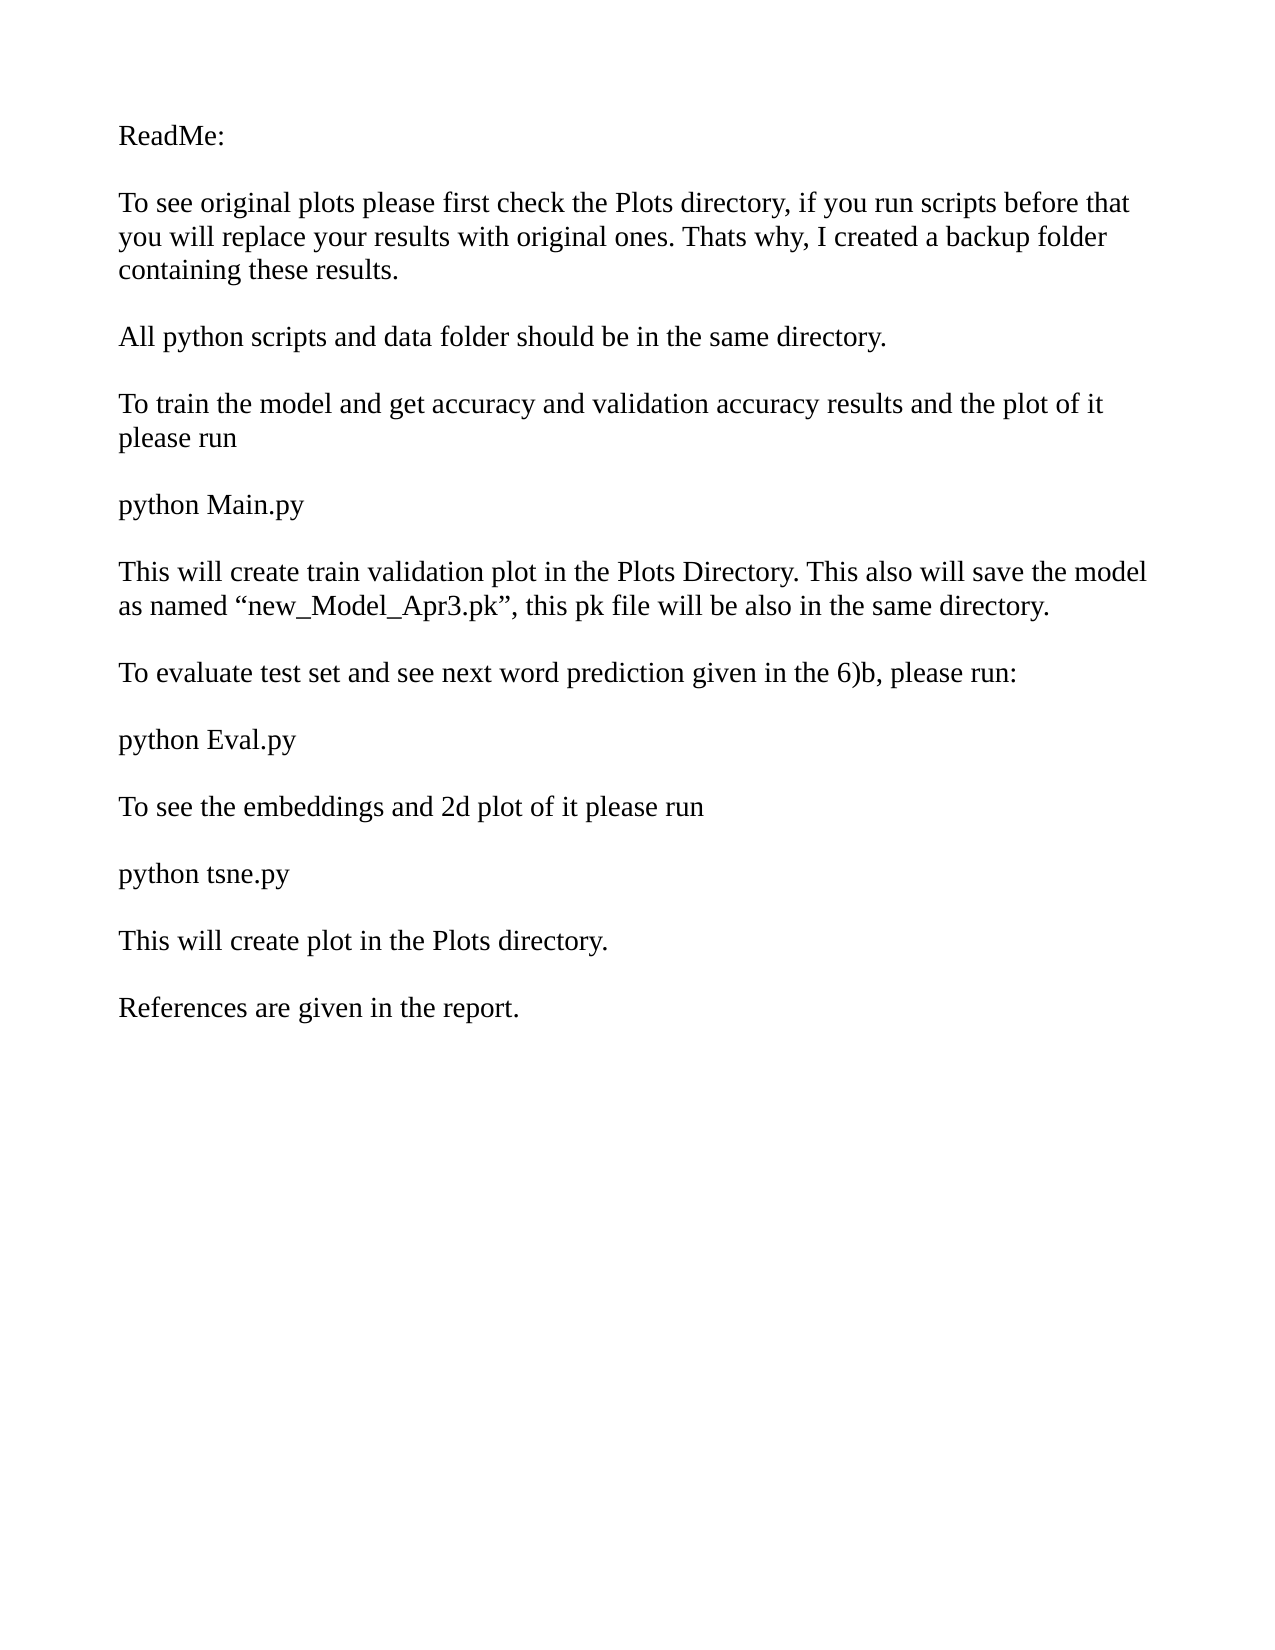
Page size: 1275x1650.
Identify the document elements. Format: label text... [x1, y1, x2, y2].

text To train the model and get accuracy and validation accuracy results and the plot of it please run [118, 386, 1157, 453]
text python tsne.py [118, 856, 1157, 889]
text To evaluate test set and see next word prediction given in the 6)b, please run: [118, 655, 1157, 688]
text python Eval.py [118, 722, 1157, 755]
text python Main.py [118, 487, 1157, 521]
text References are given in the report. [118, 990, 1157, 1024]
text To see the embeddings and 2d plot of it please run [118, 789, 1157, 822]
text To see original plots please first check the Plots directory, if you run scripts before that you will replace your results with original ones. Thats why, I created a backup folder containing these results. [118, 185, 1157, 286]
text ReadMe: [118, 118, 1157, 152]
text All python scripts and data folder should be in the same directory. [118, 319, 1157, 353]
text This will create train validation plot in the Plots Directory. This also will save the model as named “new_Model_Apr3.pk”, this pk file will be also in the same directory. [118, 554, 1157, 621]
text This will create plot in the Plots directory. [118, 923, 1157, 957]
